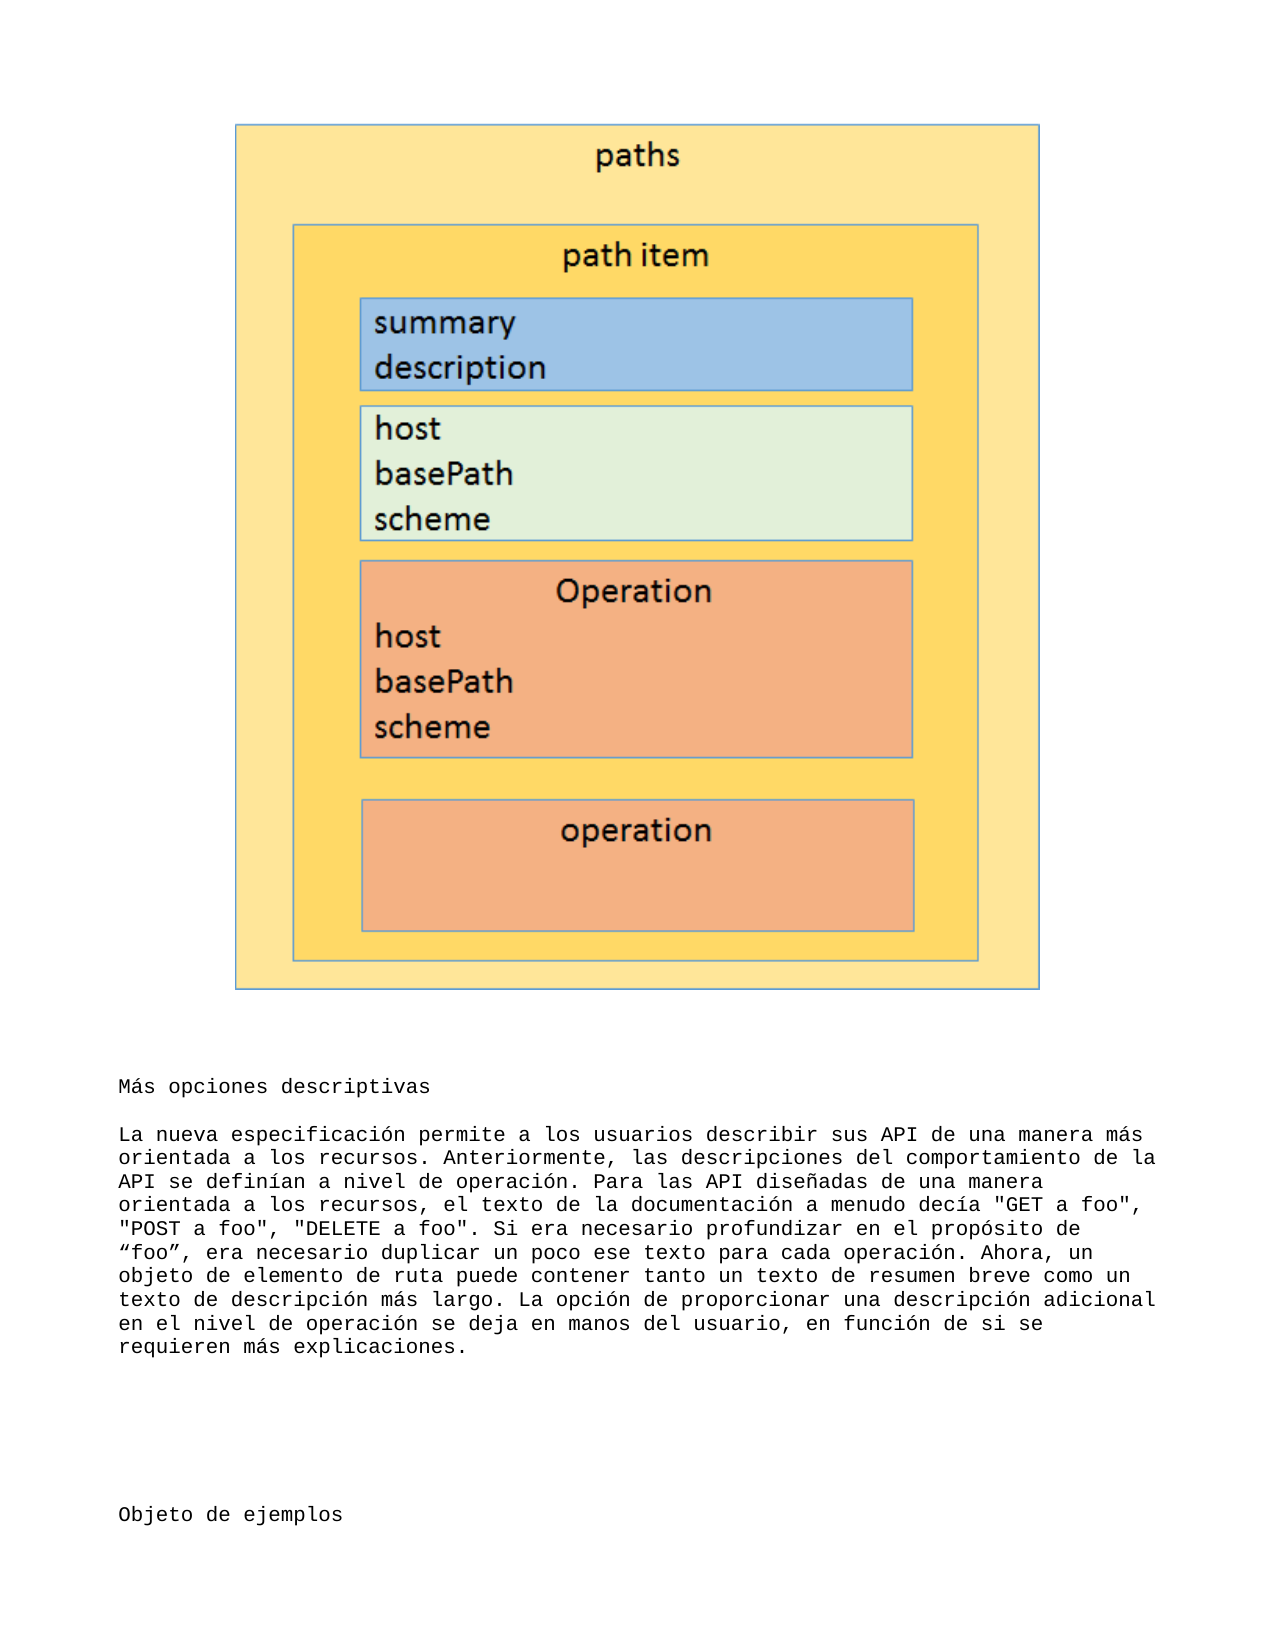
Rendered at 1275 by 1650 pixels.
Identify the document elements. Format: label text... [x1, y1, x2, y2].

text Más opciones descriptivas [118, 1076, 1157, 1100]
picture [235, 118, 1040, 990]
text La nueva especificación permite a los usuarios describir sus API de una manera más orientada a los recursos. Anteriormente, las descripciones del comportamiento de la API se definían a nivel de operación. Para las API diseñadas de una manera orientada a los recursos, el texto de la documentación a menudo decía "GET a foo", "POST a foo", "DELETE a foo". Si era necesario profundizar en el propósito de “foo”, era necesario duplicar un poco ese texto para cada operación. Ahora, un objeto de elemento de ruta puede contener tanto un texto de resumen breve como un texto de descripción más largo. La opción de proporcionar una descripción adicional en el nivel de operación se deja en manos del usuario, en función de si se requieren más explicaciones. [118, 1123, 1157, 1360]
text Objeto de ejemplos [118, 1504, 1157, 1528]
